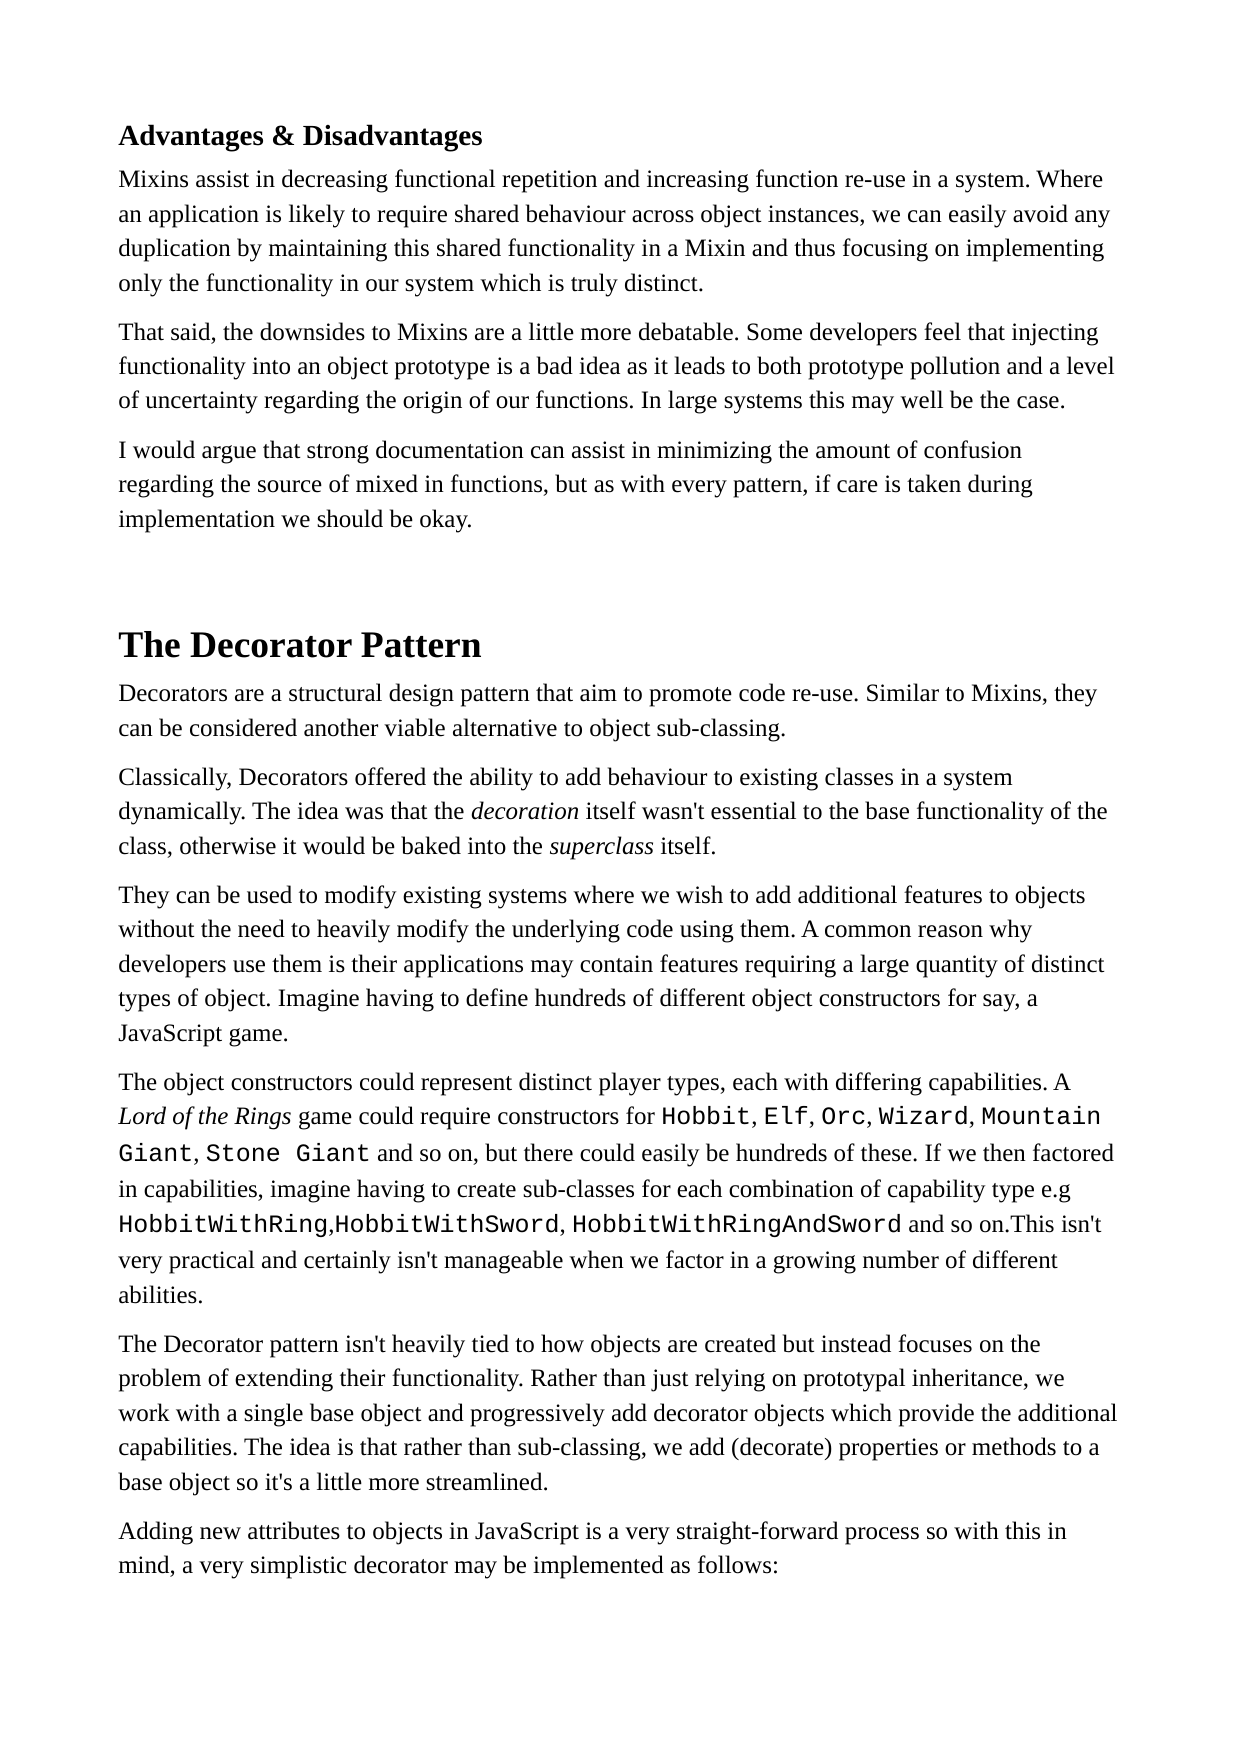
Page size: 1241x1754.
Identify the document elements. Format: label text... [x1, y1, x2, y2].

text The object constructors could represent distinct player types, each with differing capabilities. A Lord of the Rings game could require constructors for Hobbit, Elf, Orc, Wizard, Mountain Giant, Stone Giant and so on, but there could easily be hundreds of these. If we then factored in capabilities, imagine having to create sub-classes for each combination of capability type e.g HobbitWithRing,HobbitWithSword, HobbitWithRingAndSword and so on.This isn't very practical and certainly isn't manageable when we factor in a growing number of different abilities. [118, 1067, 1122, 1309]
text That said, the downsides to Mixins are a little more debatable. Some developers feel that injecting functionality into an object prototype is a bad idea as it leads to both prototype pollution and a level of uncertainty regarding the origin of our functions. In large systems this may well be the case. [118, 317, 1122, 414]
text Mixins assist in decreasing functional repetition and increasing function re-use in a system. Where an application is likely to require shared behaviour across object instances, we can easily avoid any duplication by maintaining this shared functionality in a Mixin and thus focusing on implementing only the functionality in our system which is truly distinct. [118, 164, 1122, 296]
subtitle Advantages & Disadvantages [118, 118, 1122, 152]
subtitle The Decorator Pattern [118, 623, 1122, 666]
text Classically, Decorators offered the ability to add behaviour to existing classes in a system dynamically. The idea was that the decoration itself wasn't essential to the base functionality of the class, otherwise it would be baked into the superclass itself. [118, 762, 1122, 859]
text They can be used to modify existing systems where we wish to add additional features to objects without the need to heavily modify the underlying code using them. A common reason why developers use them is their applications may contain features requiring a large quantity of distinct types of object. Imagine having to define hundreds of different object constructors for say, a JavaScript game. [118, 880, 1122, 1046]
text Decorators are a structural design pattern that aim to promote code re-use. Similar to Mixins, they can be considered another viable alternative to object sub-classing. [118, 678, 1122, 741]
text I would argue that strong documentation can assist in minimizing the amount of confusion regarding the source of mixed in functions, but as with every pattern, if care is taken during implementation we should be okay. [118, 435, 1122, 532]
text The Decorator pattern isn't heavily tied to how objects are created but instead focuses on the problem of extending their functionality. Rather than just relying on prototypal inheritance, we work with a single base object and progressively add decorator objects which provide the additional capabilities. The idea is that rather than sub-classing, we add (decorate) properties or methods to a base object so it's a little more streamlined. [118, 1329, 1122, 1496]
text Adding new attributes to objects in JavaScript is a very straight-forward process so with this in mind, a very simplistic decorator may be implemented as follows: [118, 1516, 1122, 1579]
